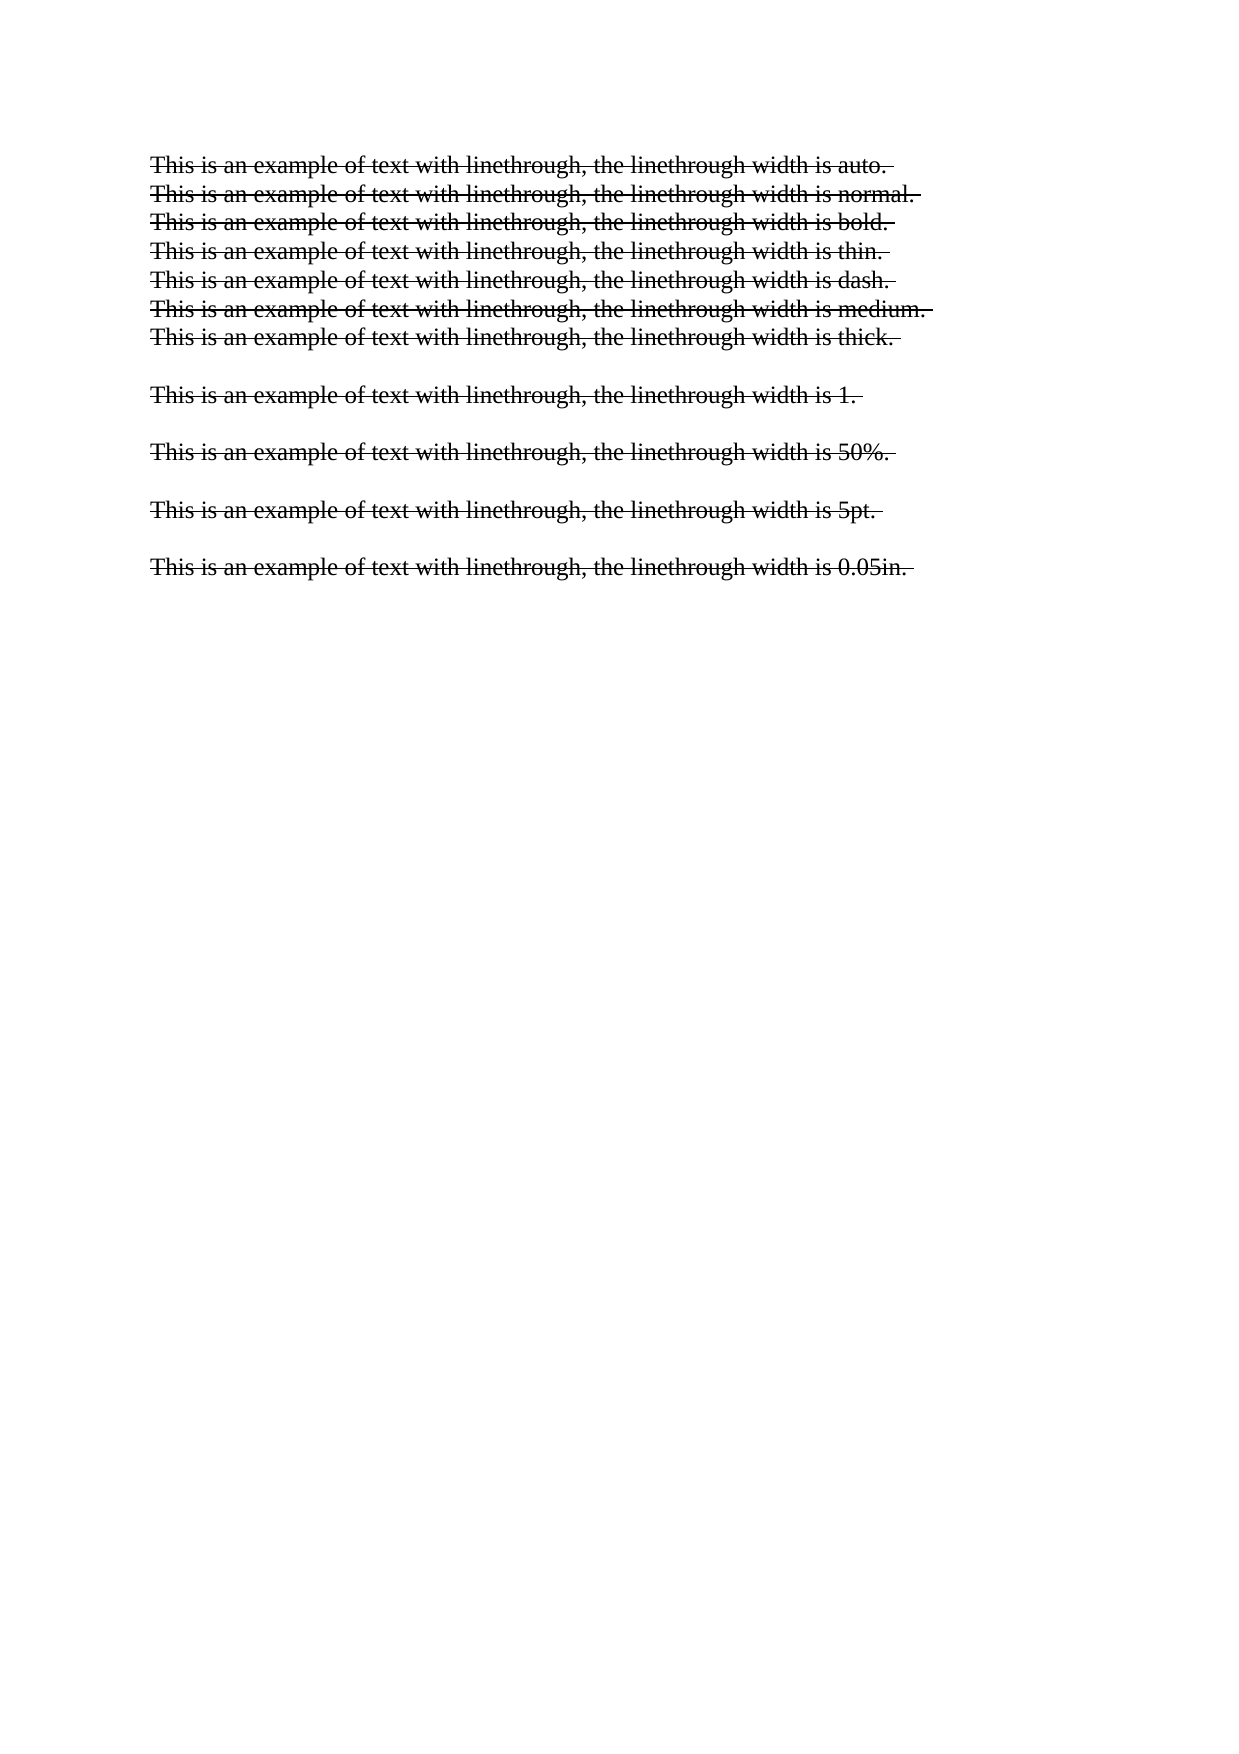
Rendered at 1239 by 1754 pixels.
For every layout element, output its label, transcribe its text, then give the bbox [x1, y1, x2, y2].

text This is an example of text with linethrough, the linethrough width is auto. [150, 150, 1089, 179]
text This is an example of text with linethrough, the linethrough width is 1. [150, 380, 1089, 409]
text This is an example of text with linethrough, the linethrough width is 0.05in. [150, 552, 1089, 581]
text This is an example of text with linethrough, the linethrough width is dash. [150, 265, 1089, 294]
text This is an example of text with linethrough, the linethrough width is thin. [150, 236, 1089, 265]
text This is an example of text with linethrough, the linethrough width is 50%. [150, 437, 1089, 466]
text This is an example of text with linethrough, the linethrough width is thick. [150, 322, 1089, 351]
text This is an example of text with linethrough, the linethrough width is 5pt. [150, 495, 1089, 524]
text This is an example of text with linethrough, the linethrough width is bold. [150, 207, 1089, 236]
text This is an example of text with linethrough, the linethrough width is medium. [150, 294, 1089, 322]
text This is an example of text with linethrough, the linethrough width is normal. [150, 179, 1089, 207]
